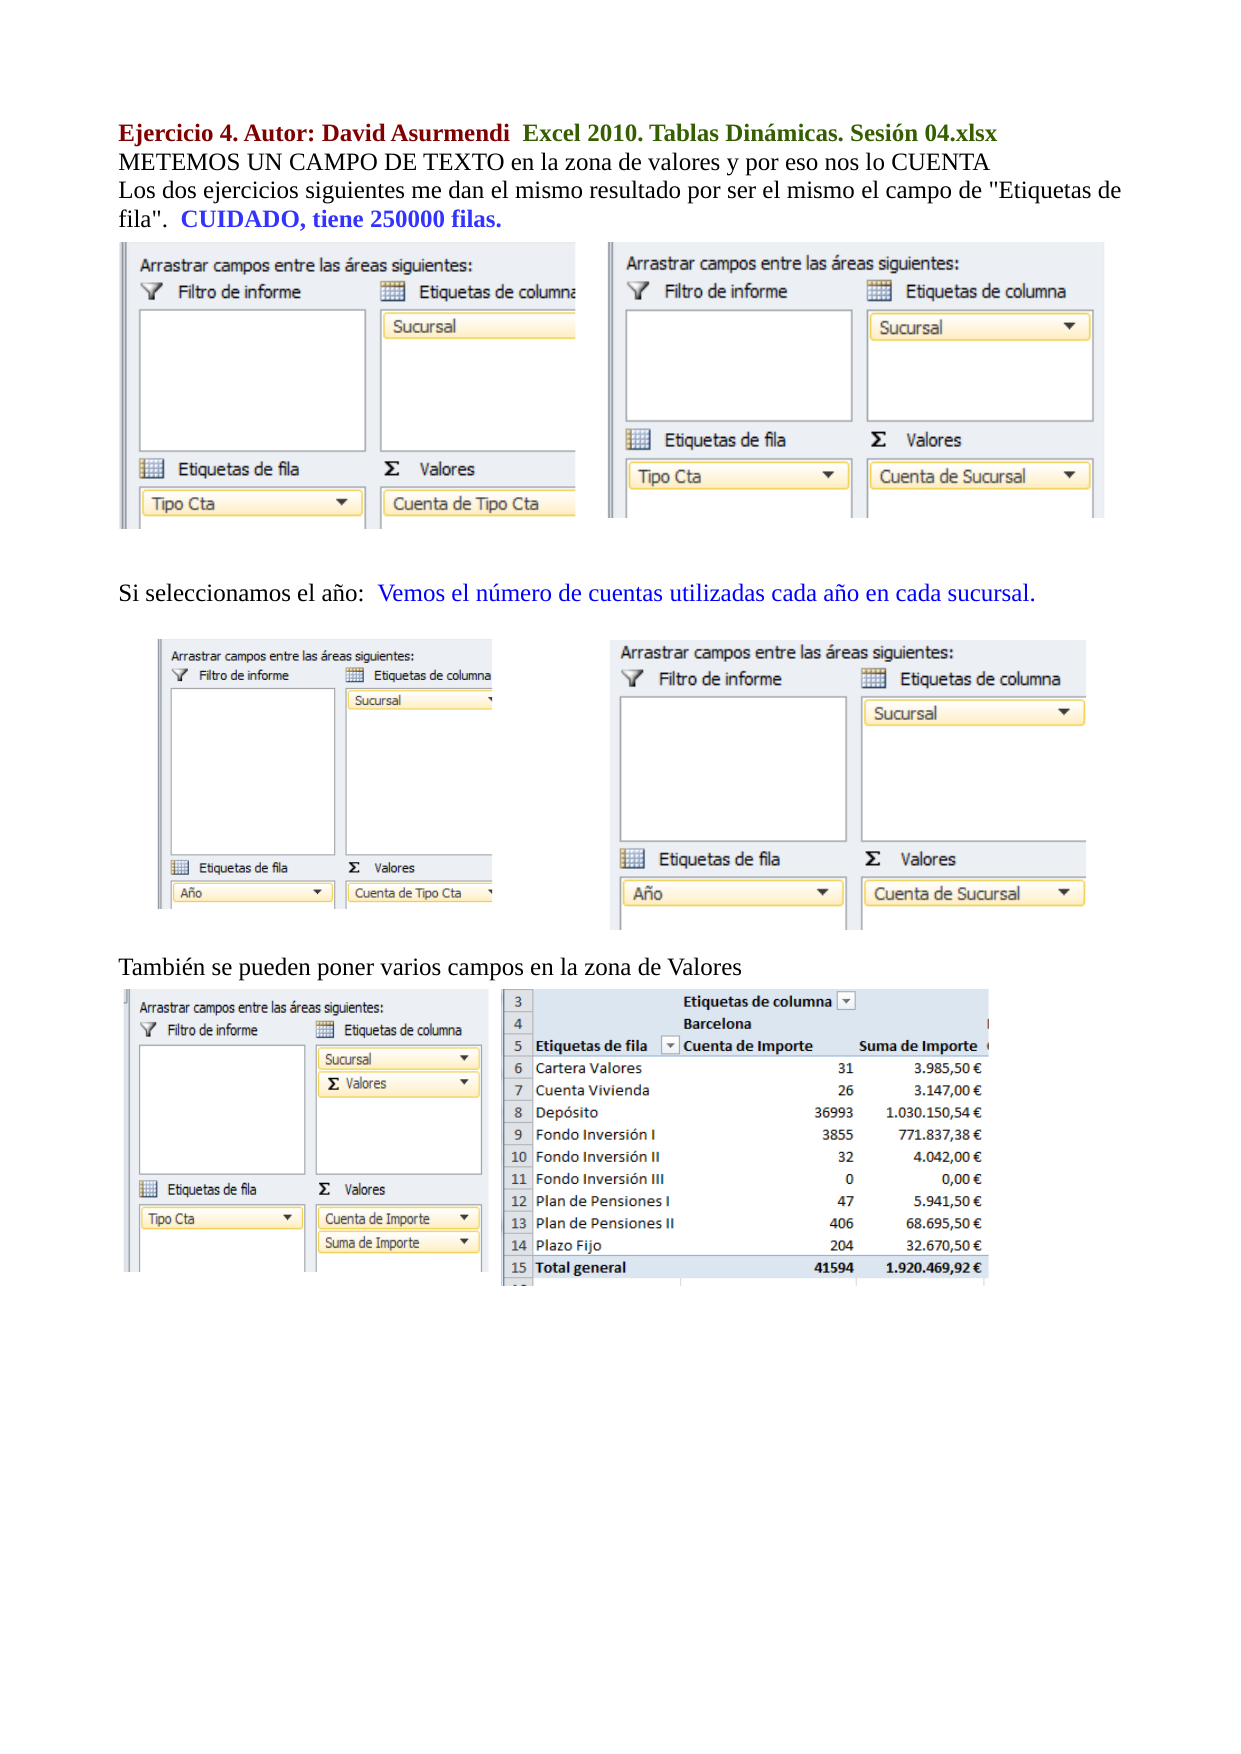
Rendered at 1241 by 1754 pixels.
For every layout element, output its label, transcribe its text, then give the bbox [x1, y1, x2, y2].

text También se pueden poner varios campos en la zona de Valores [118, 952, 1122, 981]
picture [609, 640, 1087, 930]
picture [607, 242, 1105, 518]
picture [119, 242, 576, 529]
text Ejercicio 4. Autor: David Asurmendi Excel 2010. Tablas Dinámicas. Sesión 04.xlsx [118, 118, 1122, 147]
text METEMOS UN CAMPO DE TEXTO en la zona de valores y por eso nos lo CUENTA [118, 147, 1122, 176]
text Los dos ejercicios siguientes me dan el mismo resultado por ser el mismo el campo de "Etiquetas de fila". CUIDADO, tiene 250000 filas. [118, 176, 1122, 233]
picture [157, 639, 493, 909]
picture [123, 989, 489, 1272]
picture [501, 989, 989, 1286]
text Si seleccionamos el año: Vemos el número de cuentas utilizadas cada año en cada sucursal. [118, 578, 1122, 607]
